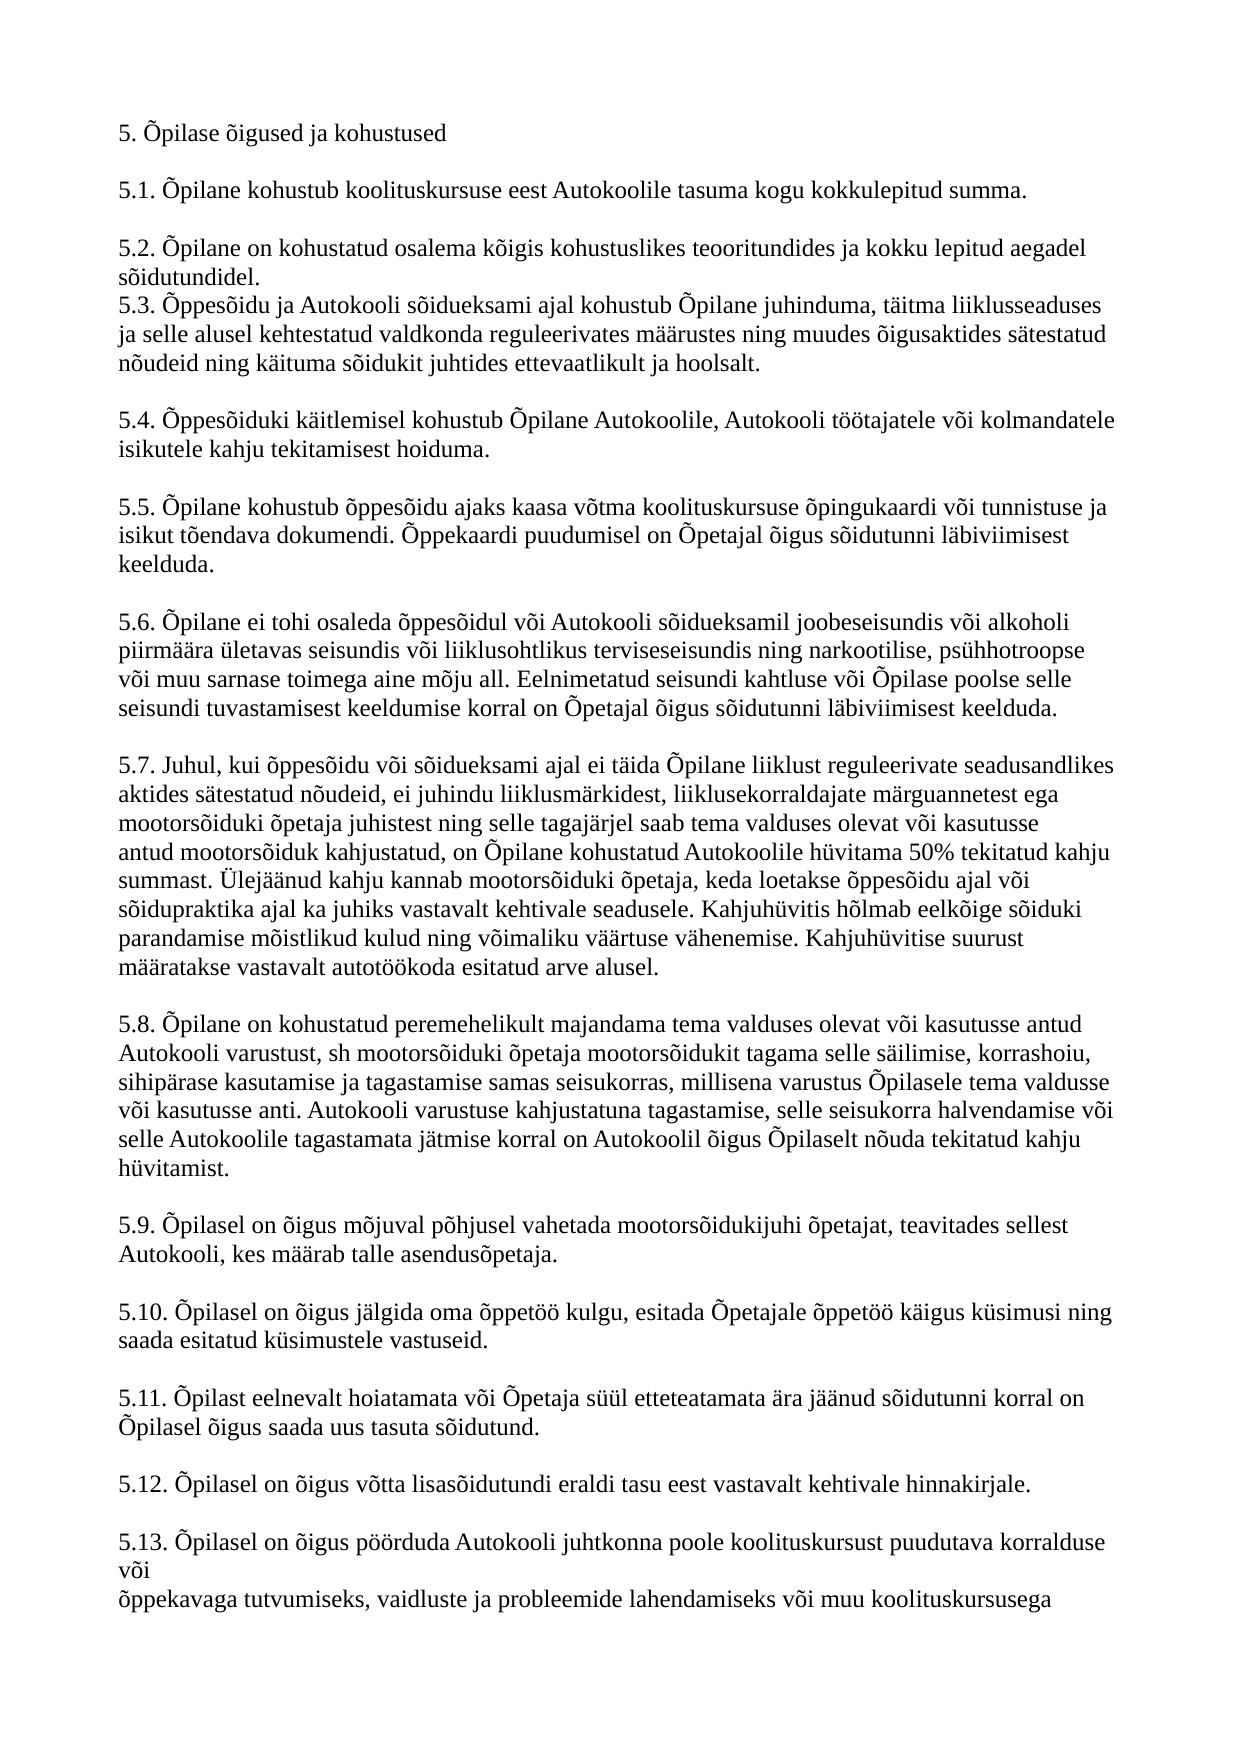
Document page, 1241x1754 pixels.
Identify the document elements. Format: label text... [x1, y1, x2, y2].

text 5.2. Õpilane on kohustatud osalema kõigis kohustuslikes teooritundides ja kokku lepitud aegadel [118, 233, 1122, 262]
text 5.10. Õpilasel on õigus jälgida oma õppetöö kulgu, esitada Õpetajale õppetöö käigus küsimusi ning [118, 1297, 1122, 1326]
text Autokooli, kes määrab talle asendusõpetaja. [118, 1239, 1122, 1268]
text isikutele kahju tekitamisest hoiduma. [118, 434, 1122, 463]
text nõudeid ning käituma sõidukit juhtides ettevaatlikult ja hoolsalt. [118, 348, 1122, 377]
text 5.4. Õppesõiduki käitlemisel kohustub Õpilane Autokoolile, Autokooli töötajatele või kolmandatele [118, 406, 1122, 434]
text 5.6. Õpilane ei tohi osaleda õppesõidul või Autokooli sõidueksamil joobeseisundis või alkoholi [118, 607, 1122, 636]
text saada esitatud küsimustele vastuseid. [118, 1326, 1122, 1354]
text mootorsõiduki õpetaja juhistest ning selle tagajärjel saab tema valduses olevat või kasutusse [118, 808, 1122, 837]
text Õpilasel õigus saada uus tasuta sõidutund. [118, 1412, 1122, 1441]
text 5. Õpilase õigused ja kohustused [118, 118, 1122, 147]
text või muu sarnase toimega aine mõju all. Eelnimetatud seisundi kahtluse või Õpilase poolse selle [118, 664, 1122, 693]
text 5.5. Õpilane kohustub õppesõidu ajaks kaasa võtma koolituskursuse õpingukaardi või tunnistuse ja [118, 492, 1122, 521]
text 5.12. Õpilasel on õigus võtta lisasõidutundi eraldi tasu eest vastavalt kehtivale hinnakirjale. [118, 1469, 1122, 1498]
text keelduda. [118, 549, 1122, 578]
text piirmäära ületavas seisundis või liiklusohtlikus terviseseisundis ning narkootilise, psühhotroopse [118, 636, 1122, 664]
text 5.13. Õpilasel on õigus pöörduda Autokooli juhtkonna poole koolituskursust puudutava korralduse või [118, 1527, 1122, 1584]
text Autokooli varustust, sh mootorsõiduki õpetaja mootorsõidukit tagama selle säilimise, korrashoiu, sihipärase kasutamise ja tagastamise samas seisukorras, millisena varustus Õpilasele tema valdusse või kasutusse anti. Autokooli varustuse kahjustatuna tagastamise, selle seisukorra halvendamise või selle Autokoolile tagastamata jätmise korral on Autokoolil õigus Õpilaselt nõuda tekitatud kahju hüvitamist. [118, 1038, 1122, 1182]
text õppekavaga tutvumiseks, vaidluste ja probleemide lahendamiseks või muu koolituskursusega [118, 1584, 1122, 1613]
text isikut tõendava dokumendi. Õppekaardi puudumisel on Õpetajal õigus sõidutunni läbiviimisest [118, 521, 1122, 549]
text 5.7. Juhul, kui õppesõidu või sõidueksami ajal ei täida Õpilane liiklust reguleerivate seadusandlikes [118, 751, 1122, 779]
text antud mootorsõiduk kahjustatud, on Õpilane kohustatud Autokoolile hüvitama 50% tekitatud kahju summast. Ülejäänud kahju kannab mootorsõiduki õpetaja, keda loetakse õppesõidu ajal või sõidupraktika ajal ka juhiks vastavalt kehtivale seadusele. Kahjuhüvitis hõlmab eelkõige sõiduki parandamise mõistlikud kulud ning võimaliku väärtuse vähenemise. Kahjuhüvitise suurust määratakse vastavalt autotöökoda esitatud arve alusel. [118, 837, 1122, 981]
text 5.8. Õpilane on kohustatud peremehelikult majandama tema valduses olevat või kasutusse antud [118, 1009, 1122, 1038]
text sõidutundidel. [118, 262, 1122, 291]
text 5.9. Õpilasel on õigus mõjuval põhjusel vahetada mootorsõidukijuhi õpetajat, teavitades sellest [118, 1211, 1122, 1239]
text 5.1. Õpilane kohustub koolituskursuse eest Autokoolile tasuma kogu kokkulepitud summa. [118, 176, 1122, 204]
text 5.11. Õpilast eelnevalt hoiatamata või Õpetaja süül etteteatamata ära jäänud sõidutunni korral on [118, 1383, 1122, 1412]
text 5.3. Õppesõidu ja Autokooli sõidueksami ajal kohustub Õpilane juhinduma, täitma liiklusseaduses ja selle alusel kehtestatud valdkonda reguleerivates määrustes ning muudes õigusaktides sätestatud [118, 291, 1122, 348]
text seisundi tuvastamisest keeldumise korral on Õpetajal õigus sõidutunni läbiviimisest keelduda. [118, 693, 1122, 722]
text aktides sätestatud nõudeid, ei juhindu liiklusmärkidest, liiklusekorraldajate märguannetest ega [118, 779, 1122, 808]
